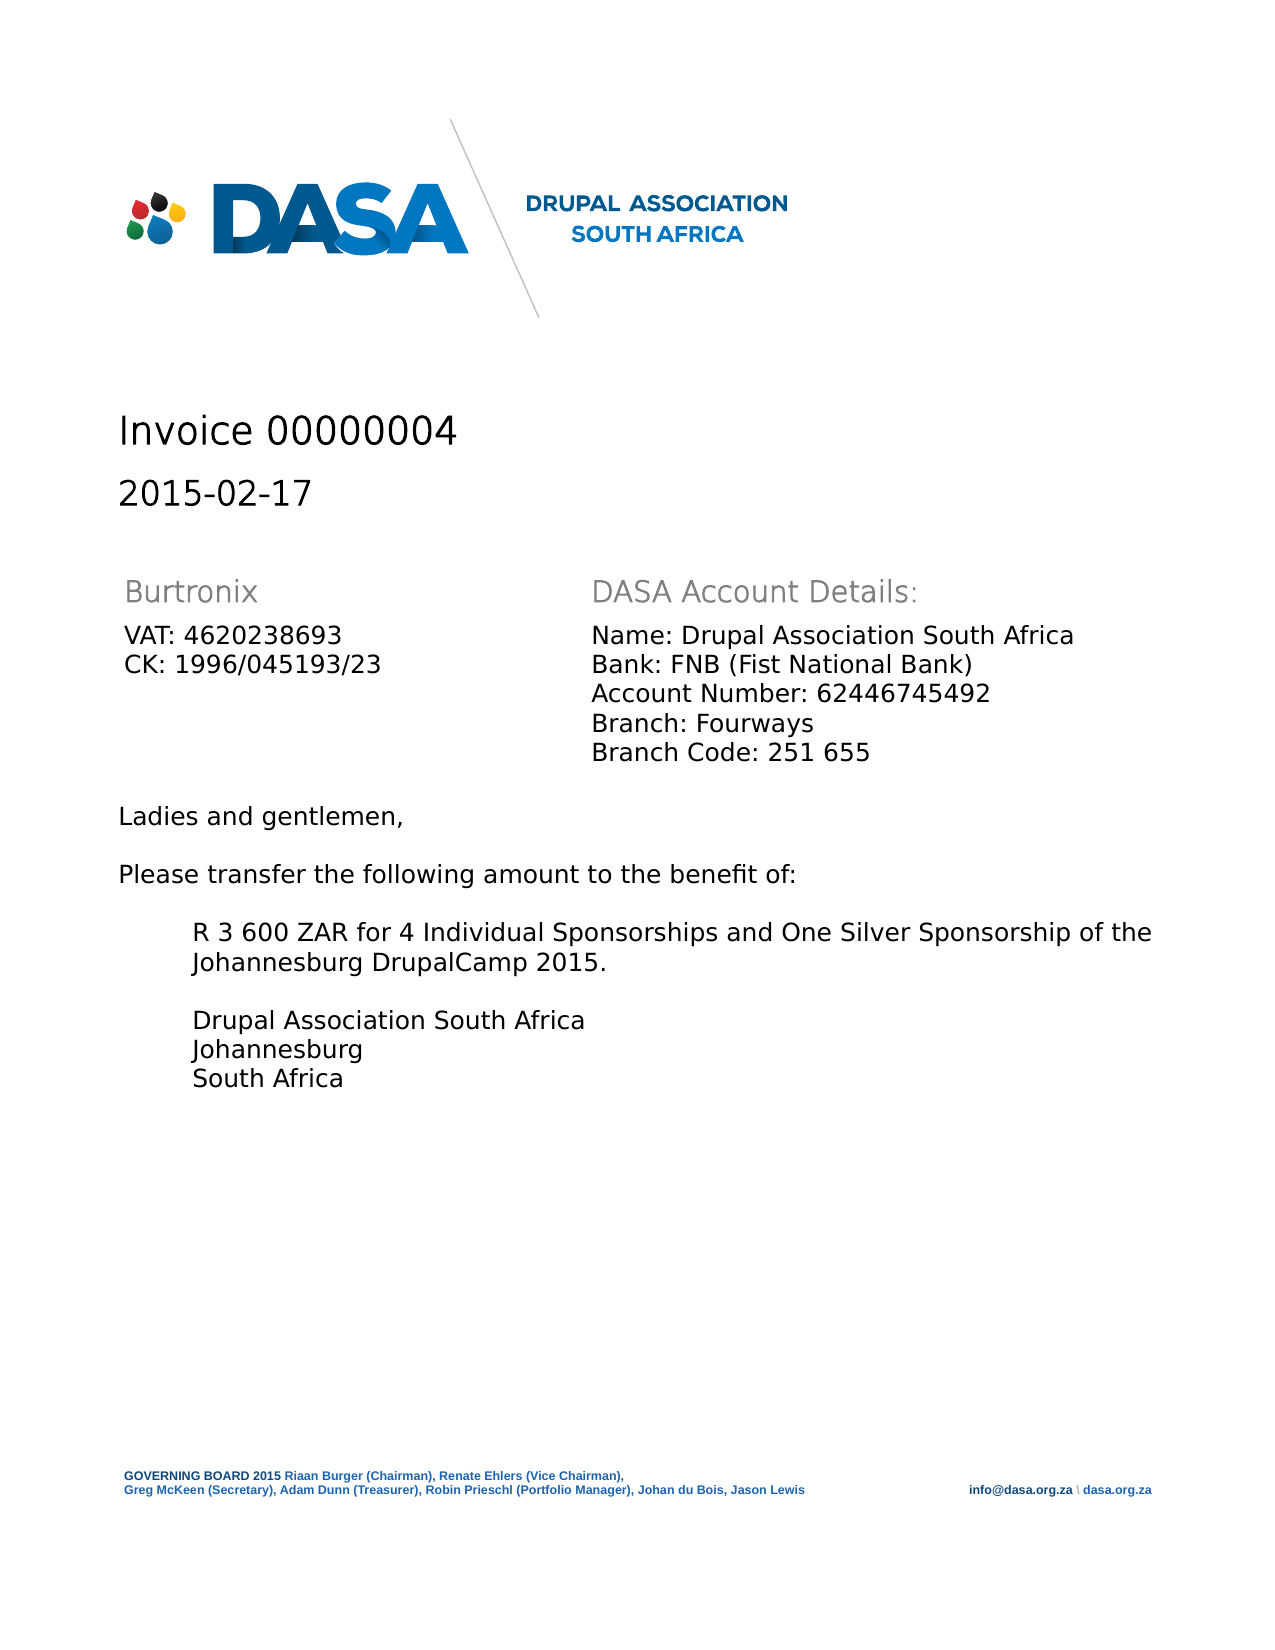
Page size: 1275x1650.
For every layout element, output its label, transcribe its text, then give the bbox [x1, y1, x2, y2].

subtitle 2015-02-17 [118, 474, 1157, 513]
text South Africa [192, 1064, 1157, 1094]
subtitle Invoice 00000004 [118, 409, 1157, 453]
text Drupal Association South Africa [192, 1006, 1157, 1035]
table_header Burtronix VAT: 4620238693 CK: 1996/045193/23 [118, 555, 585, 773]
table_header DASA Account Details: Name: Drupal Association South Africa Bank: FNB (Fist National Bank) Account Number: 62446745492 Branch: Fourways Branch Code: 251 655 [585, 555, 1157, 773]
text Johannesburg [192, 1035, 1157, 1064]
text Ladies and gentlemen, [118, 802, 1157, 831]
text R 3 600 ZAR for 4 Individual Sponsorships and One Silver Sponsorship of the Johannesburg DrupalCamp 2015. [192, 919, 1157, 977]
text Please transfer the following amount to the benefit of: [118, 860, 1157, 889]
